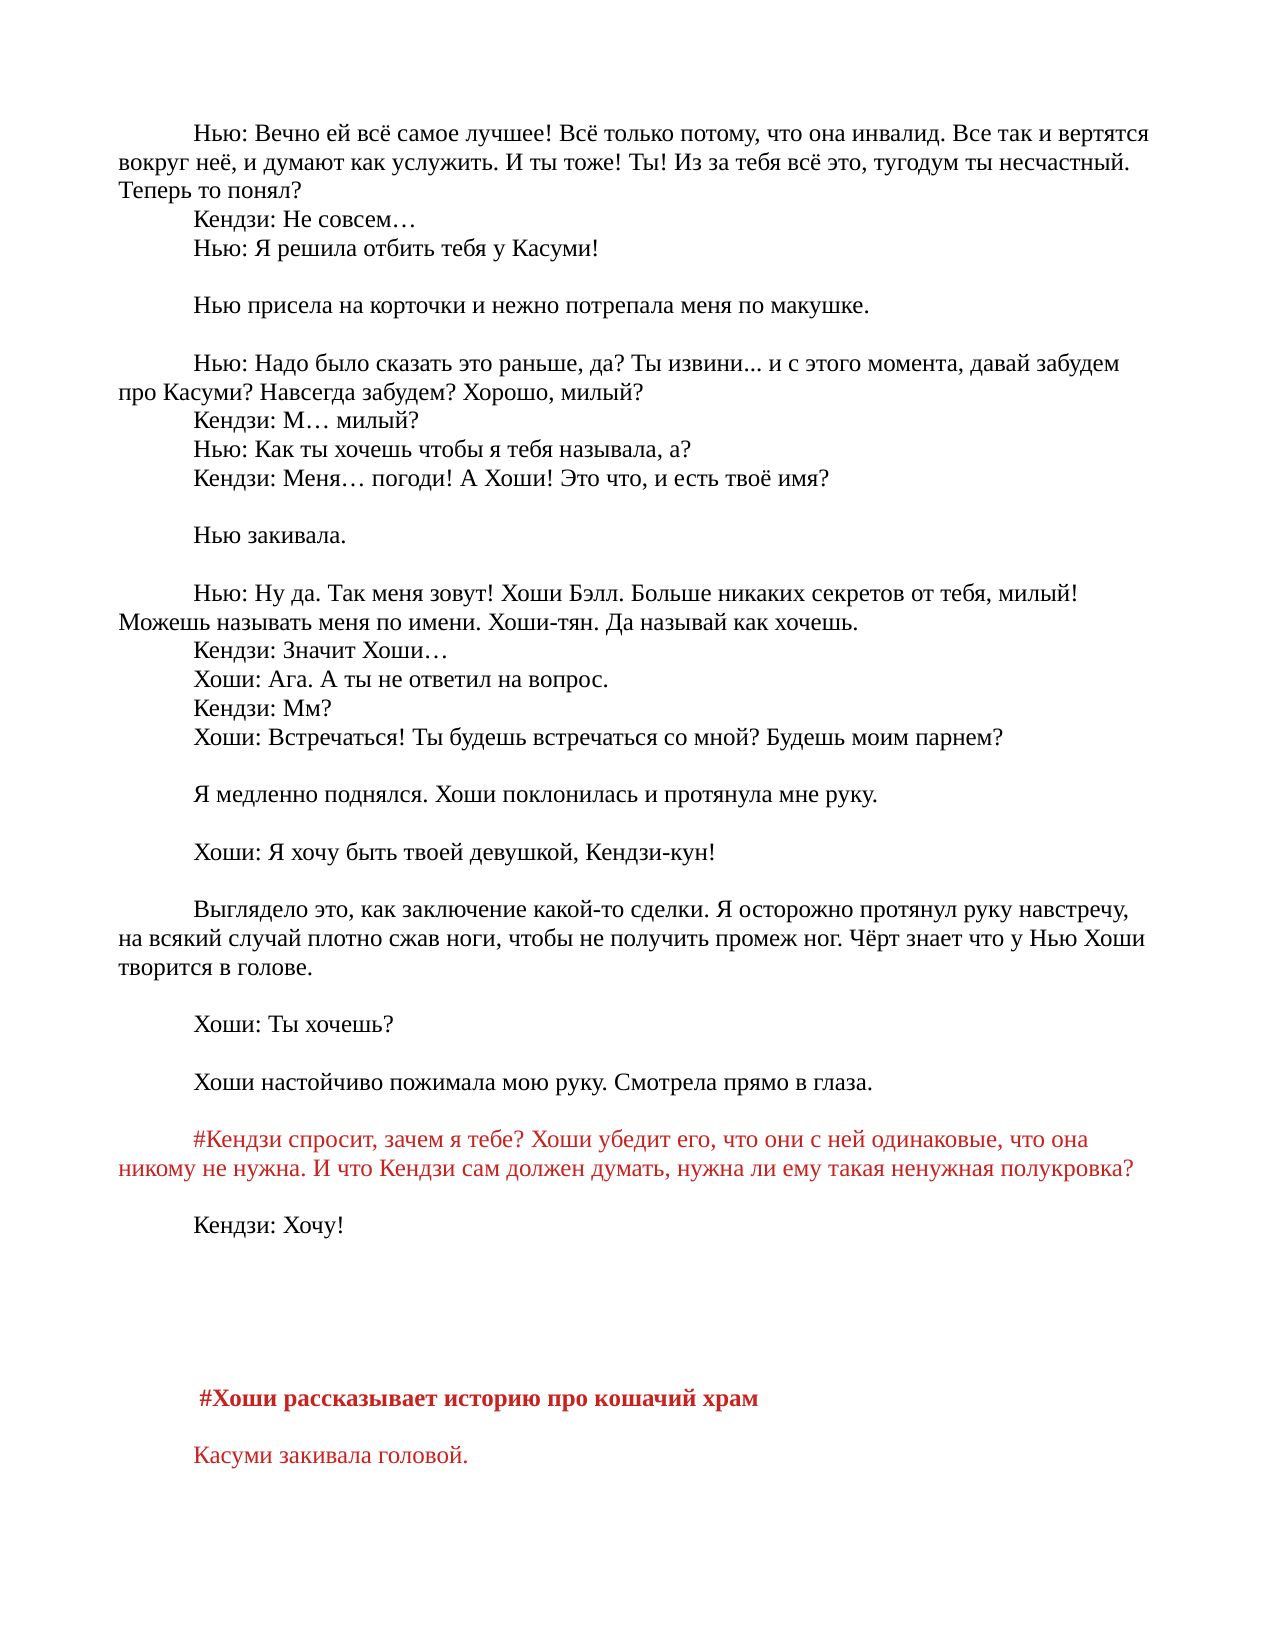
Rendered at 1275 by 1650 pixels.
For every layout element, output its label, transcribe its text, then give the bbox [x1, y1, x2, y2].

text Кендзи: Значит Хоши… [118, 636, 1157, 664]
text Я медленно поднялся. Хоши поклонилась и протянула мне руку. [118, 779, 1157, 808]
text Кендзи: Хочу! [118, 1211, 1157, 1239]
text #Хоши рассказывает историю про кошачий храм [118, 1383, 1157, 1412]
text Хоши: Встречаться! Ты будешь встречаться со мной? Будешь моим парнем? [118, 722, 1157, 751]
text Нью присела на корточки и нежно потрепала меня по макушке. [118, 291, 1157, 319]
text Кендзи: Меня… погоди! А Хоши! Это что, и есть твоё имя? [118, 463, 1157, 492]
text Нью: Как ты хочешь чтобы я тебя называла, а? [118, 434, 1157, 463]
text Кендзи: Не совсем… [118, 204, 1157, 233]
text Нью: Я решила отбить тебя у Касуми! [118, 233, 1157, 262]
text Кендзи: Мм? [118, 693, 1157, 722]
text Хоши: Я хочу быть твоей девушкой, Кендзи-кун! [118, 837, 1157, 866]
text Хоши: Ты хочешь? [118, 1009, 1157, 1038]
text #Кендзи спросит, зачем я тебе? Хоши убедит его, что они с ней одинаковые, что она никому не нужна. И что Кендзи сам должен думать, нужна ли ему такая ненужная полукровка? [118, 1124, 1157, 1182]
text Хоши: Ага. А ты не ответил на вопрос. [118, 664, 1157, 693]
text Нью: Ну да. Так меня зовут! Хоши Бэлл. Больше никаких секретов от тебя, милый! Можешь называть меня по имени. Хоши-тян. Да называй как хочешь. [118, 578, 1157, 636]
text Кендзи: М… милый? [118, 406, 1157, 434]
text Выглядело это, как заключение какой-то сделки. Я осторожно протянул руку навстречу, на всякий случай плотно сжав ноги, чтобы не получить промеж ног. Чёрт знает что у Нью Хоши творится в голове. [118, 894, 1157, 981]
text Нью: Вечно ей всё самое лучшее! Всё только потому, что она инвалид. Все так и вертятся вокруг неё, и думают как услужить. И ты тоже! Ты! Из за тебя всё это, тугодум ты несчастный. Теперь то понял? [118, 118, 1157, 204]
text Хоши настойчиво пожимала мою руку. Смотрела прямо в глаза. [118, 1067, 1157, 1096]
text Нью: Надо было сказать это раньше, да? Ты извини... и с этого момента, давай забудем про Касуми? Навсегда забудем? Хорошо, милый? [118, 348, 1157, 406]
text Касуми закивала головой. [118, 1441, 1157, 1469]
text Нью закивала. [118, 521, 1157, 549]
